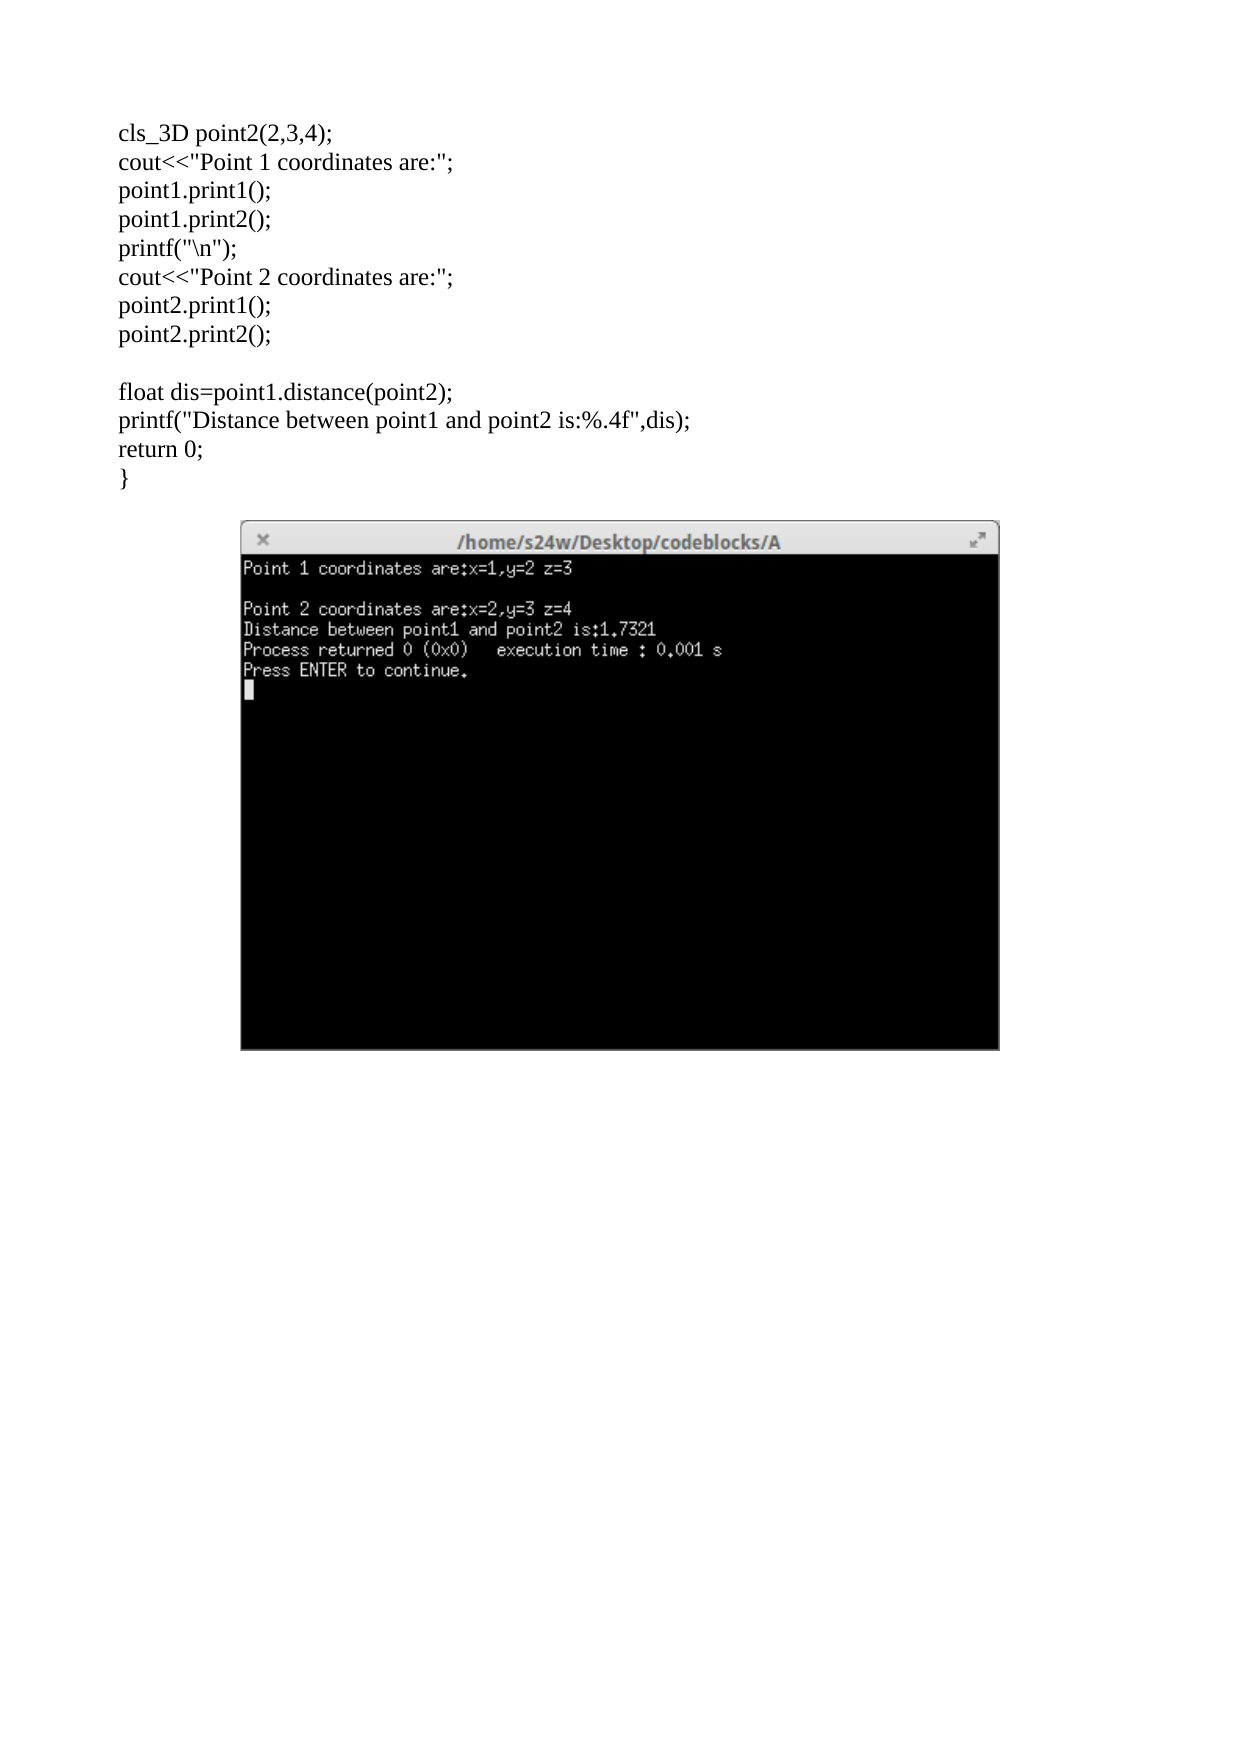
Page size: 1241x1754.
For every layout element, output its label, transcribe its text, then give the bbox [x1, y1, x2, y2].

text point1.print2(); [118, 204, 1122, 233]
text float dis=point1.distance(point2); [118, 377, 1122, 406]
text printf("\n"); [118, 233, 1122, 262]
picture [240, 520, 1000, 1051]
text cls_3D point2(2,3,4); [118, 118, 1122, 147]
text cout<<"Point 1 coordinates are:"; [118, 147, 1122, 176]
text } [118, 463, 1122, 492]
text return 0; [118, 434, 1122, 463]
text point2.print2(); [118, 319, 1122, 348]
text point1.print1(); [118, 176, 1122, 204]
text point2.print1(); [118, 291, 1122, 319]
text printf("Distance between point1 and point2 is:%.4f",dis); [118, 406, 1122, 434]
text cout<<"Point 2 coordinates are:"; [118, 262, 1122, 291]
